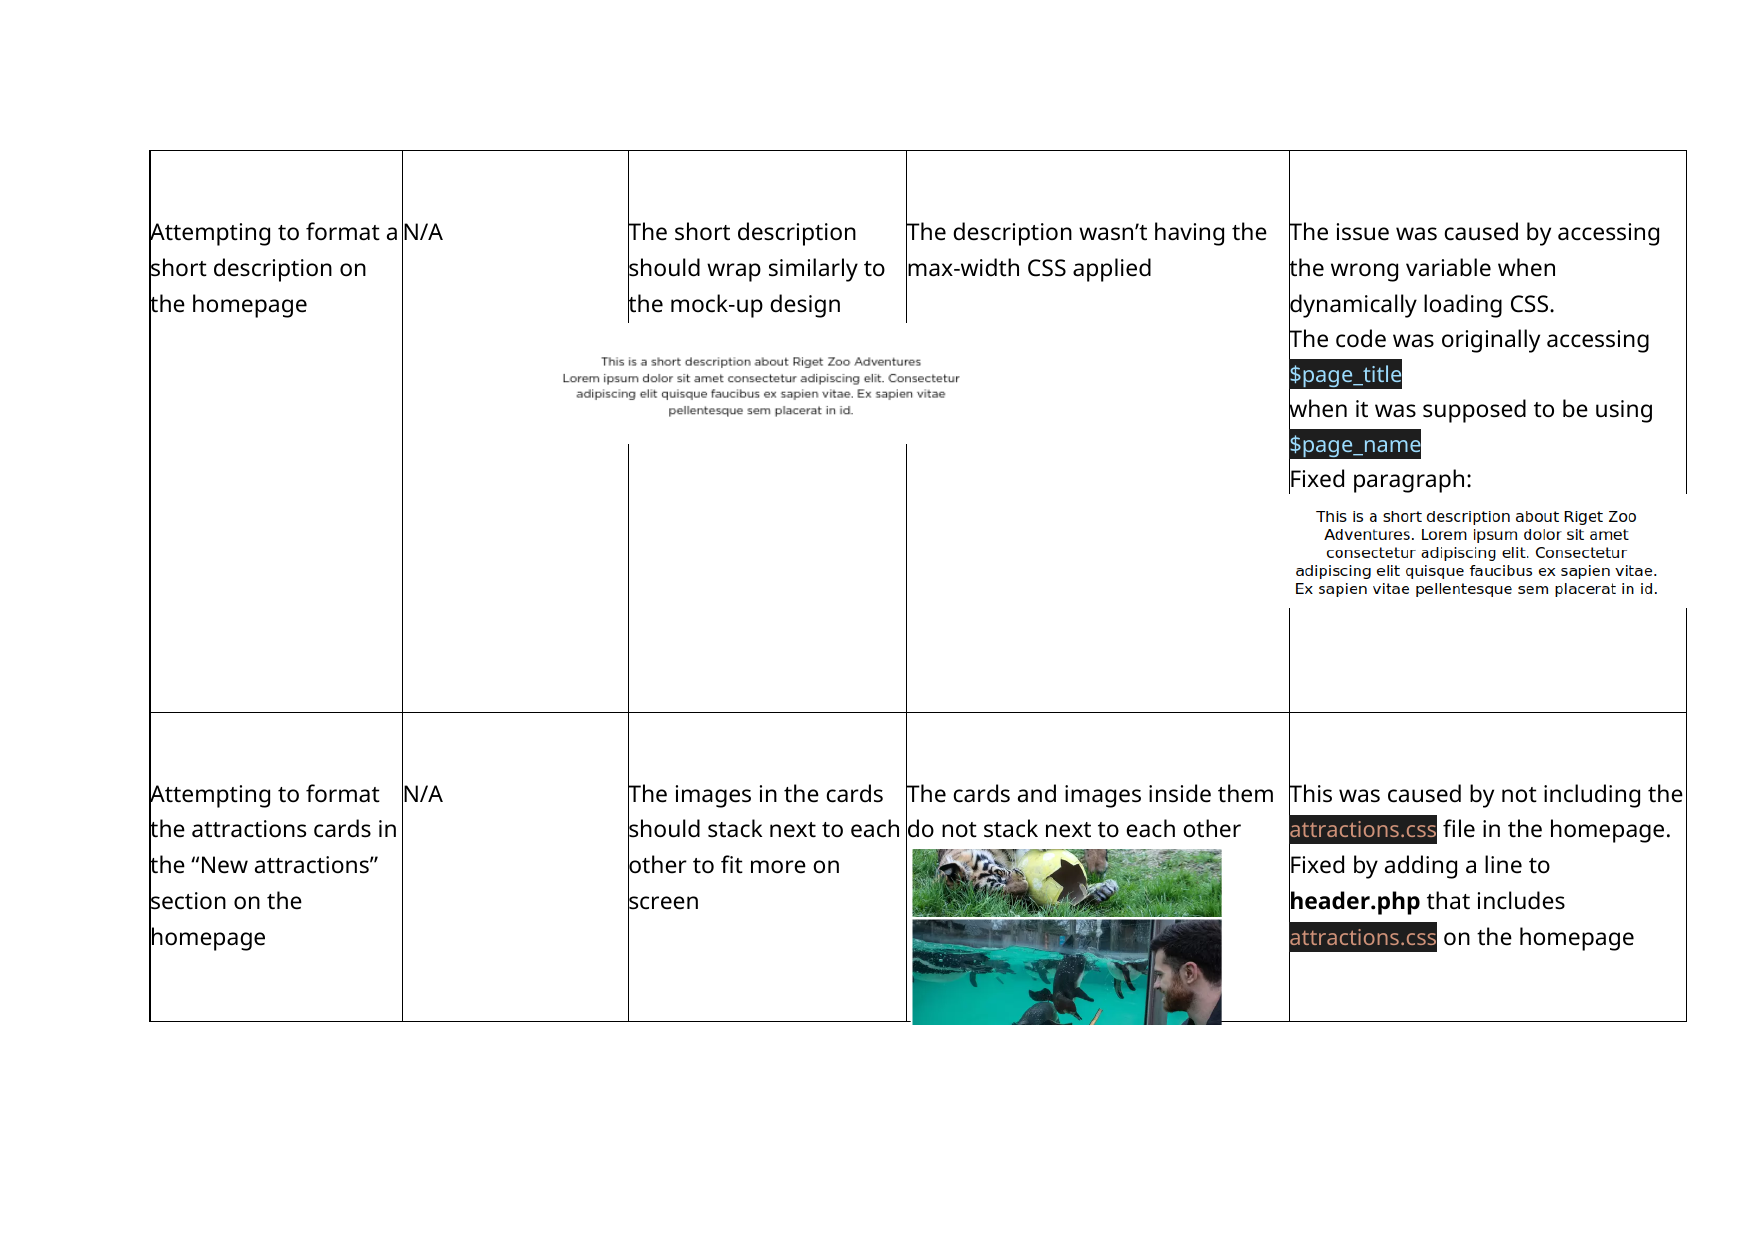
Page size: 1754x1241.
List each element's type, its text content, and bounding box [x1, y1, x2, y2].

table_cell The images in the cards should stack next to each other to fit more on screen [629, 713, 906, 1021]
table_cell N/A [403, 713, 628, 1021]
table_cell Attempting to format the attractions cards in the “New attractions” section on the homepage [151, 713, 402, 1021]
table_cell The short description should wrap similarly to the mock-up design [629, 151, 906, 323]
table_cell [1290, 608, 1686, 712]
table_cell This was caused by not including the attractions.css file in the homepage. Fixed by adding a line to header.php that includes attractions.css on the homepage [1290, 713, 1686, 1021]
table_cell The issue was caused by accessing the wrong variable when dynamically loading CSS. The code was originally accessing $page_title when it was supposed to be using $page_name Fixed paragraph: [1290, 151, 1686, 494]
table_cell N/A [403, 151, 628, 712]
table_cell The description wasn’t having the max-width CSS applied [907, 151, 1289, 712]
table_cell Attempting to format a short description on the homepage [151, 151, 402, 712]
picture [1271, 494, 1698, 608]
table_cell The cards and images inside them do not stack next to each other [907, 713, 1289, 1021]
table_cell [629, 444, 906, 712]
picture [540, 323, 994, 444]
picture [910, 849, 1222, 1025]
